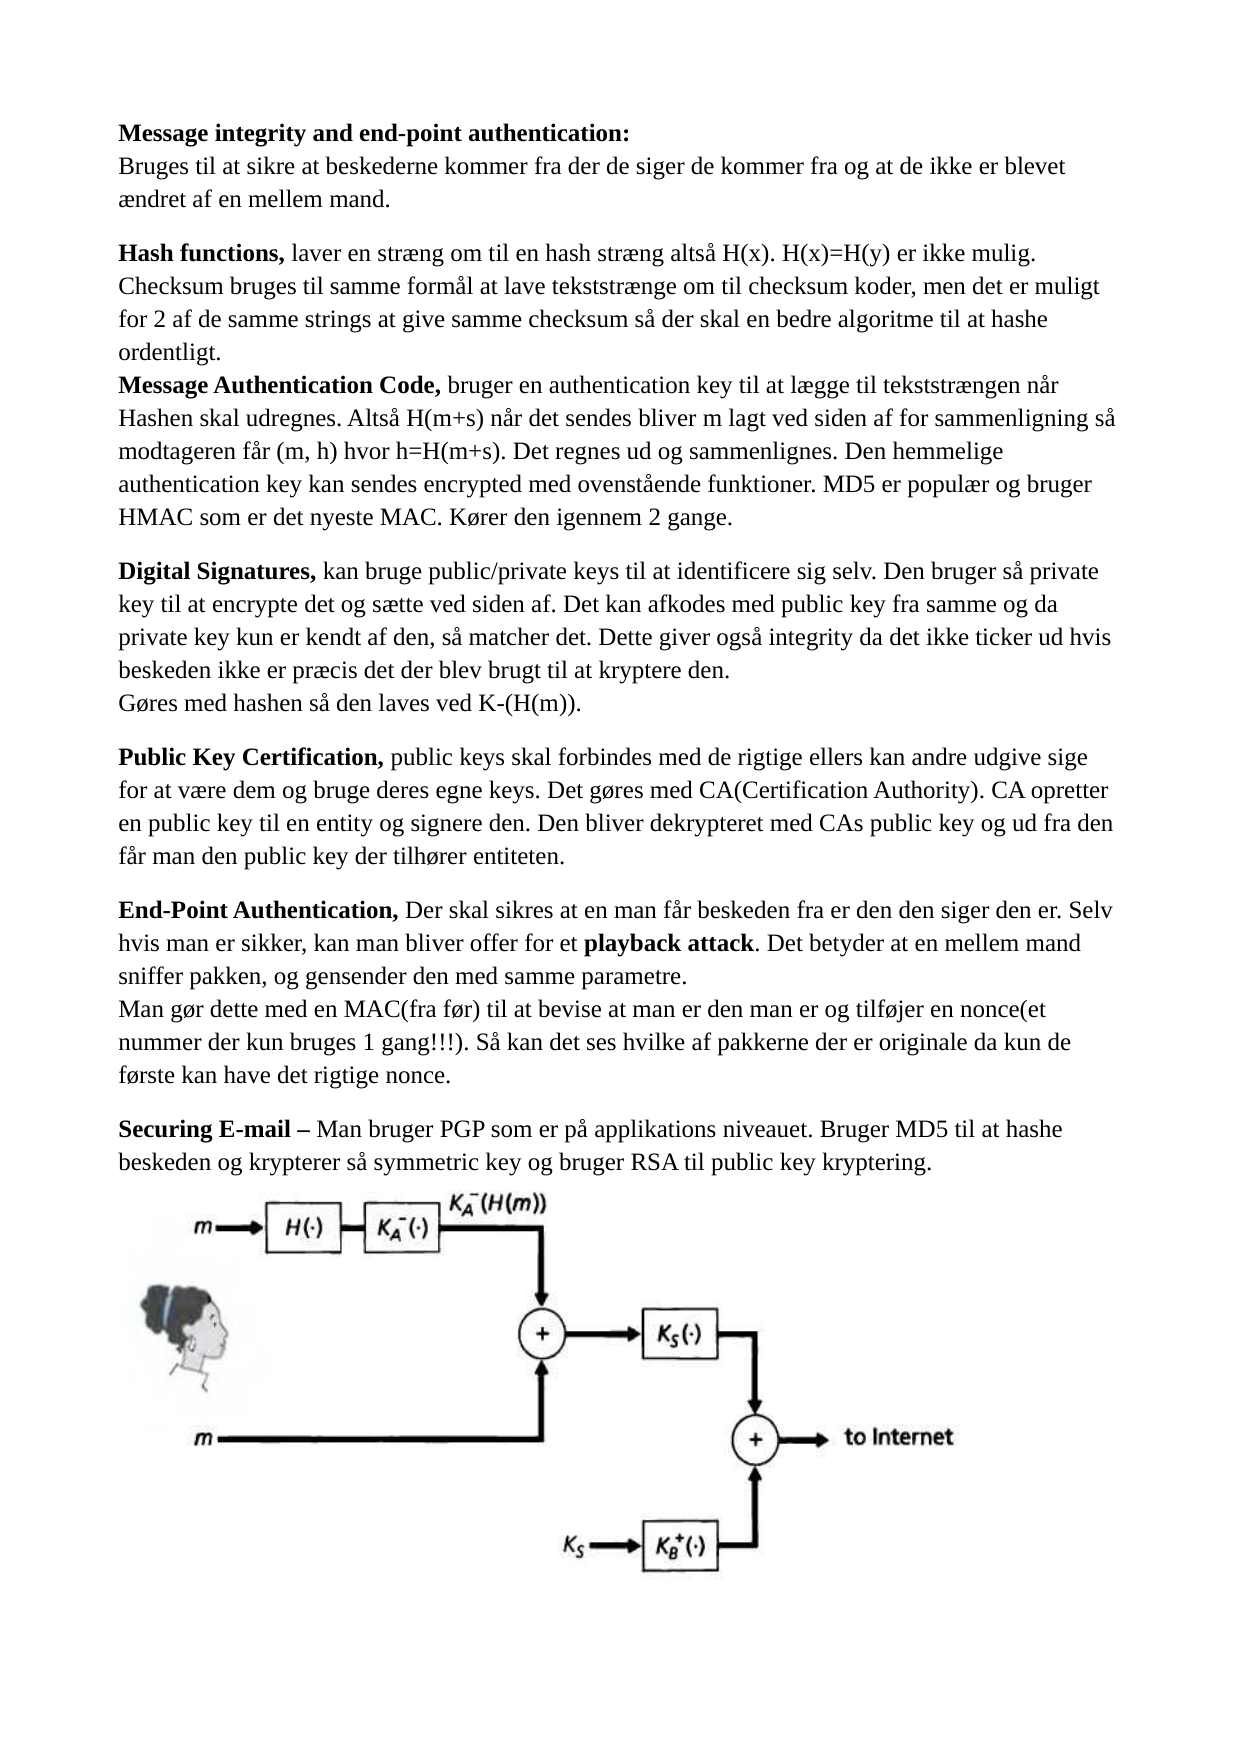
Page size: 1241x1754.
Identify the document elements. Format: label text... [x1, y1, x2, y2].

text Message integrity and end-point authentication: Bruges til at sikre at beskederne kommer fra der de siger de kommer fra og at de ikke er blevet ændret af en mellem mand. [118, 118, 1122, 213]
text Public Key Certification, public keys skal forbindes med de rigtige ellers kan andre udgive sige for at være dem og bruge deres egne keys. Det gøres med CA(Certification Authority). CA opretter en public key til en entity og signere den. Den bliver dekrypteret med CAs public key og ud fra den får man den public key der tilhører entiteten. [118, 742, 1122, 870]
text Digital Signatures, kan bruge public/private keys til at identificere sig selv. Den bruger så private key til at encrypte det og sætte ved siden af. Det kan afkodes med public key fra samme og da private key kun er kendt af den, så matcher det. Dette giver også integrity da det ikke ticker ud hvis beskeden ikke er præcis det der blev brugt til at kryptere den. Gøres med hashen så den laves ved K-(H(m)). [118, 556, 1122, 717]
text End-Point Authentication, Der skal sikres at en man får beskeden fra er den den siger den er. Selv hvis man er sikker, kan man bliver offer for et playback attack. Det betyder at en mellem mand sniffer pakken, og gensender den med samme parametre. Man gør dette med en MAC(fra før) til at bevise at man er den man er og tilføjer en nonce(et nummer der kun bruges 1 gang!!!). Så kan det ses hvilke af pakkerne der er originale da kun de første kan have det rigtige nonce. [118, 895, 1122, 1089]
text Hash functions, laver en stræng om til en hash stræng altså H(x). H(x)=H(y) er ikke mulig. Checksum bruges til samme formål at lave tekststrænge om til checksum koder, men det er muligt for 2 af de samme strings at give samme checksum så der skal en bedre algoritme til at hashe ordentligt. Message Authentication Code, bruger en authentication key til at lægge til tekststrængen når Hashen skal udregnes. Altså H(m+s) når det sendes bliver m lagt ved siden af for sammenligning så modtageren får (m, h) hvor h=H(m+s). Det regnes ud og sammenlignes. Den hemmelige authentication key kan sendes encrypted med ovenstående funktioner. MD5 er populær og bruger HMAC som er det nyeste MAC. Kører den igennem 2 gange. [118, 238, 1122, 531]
text Securing E-mail – Man bruger PGP som er på applikations niveauet. Bruger MD5 til at hashe beskeden og krypterer så symmetric key og bruger RSA til public key kryptering. [118, 1114, 1122, 1613]
